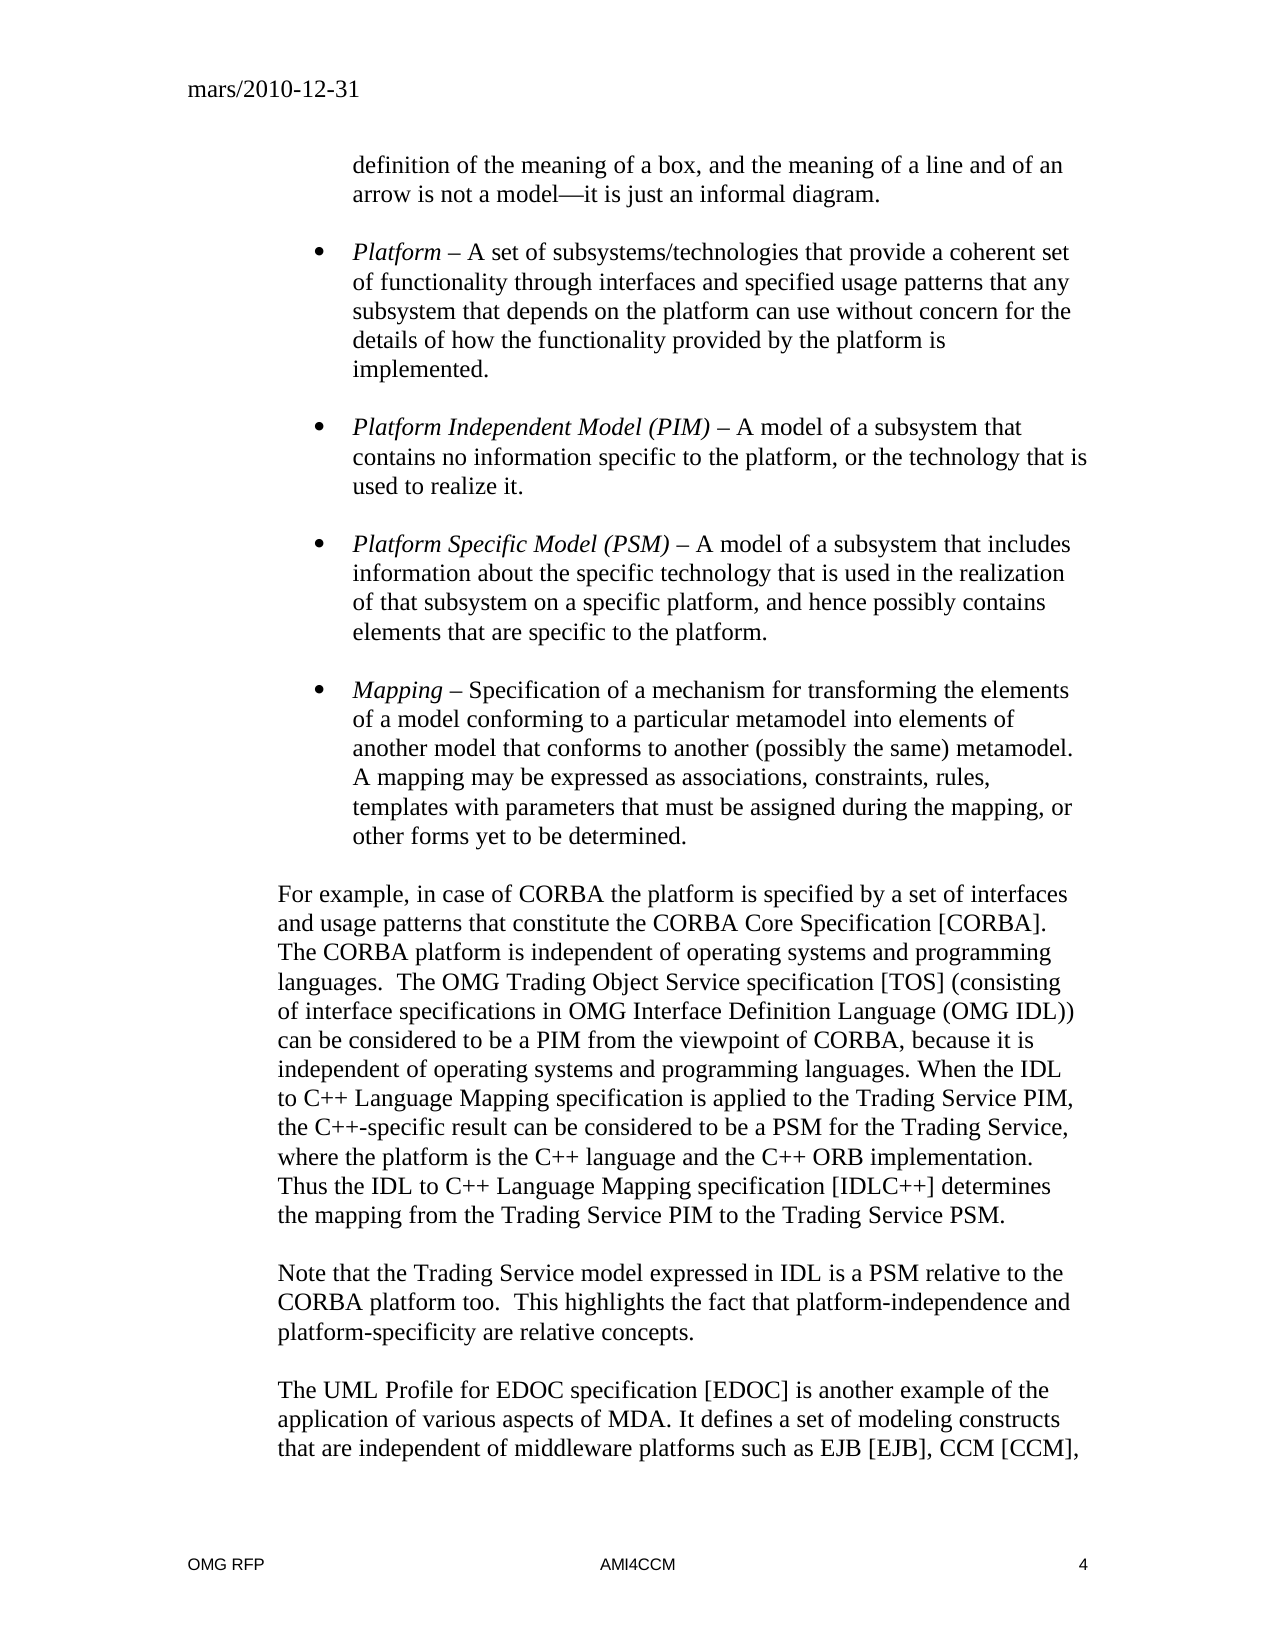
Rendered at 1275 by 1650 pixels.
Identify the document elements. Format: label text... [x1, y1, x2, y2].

list Platform – A set of subsystems/technologies that provide a coherent set of functionality through interfaces and specified usage patterns that any subsystem that depends on the platform can use without concern for the details of how the functionality provided by the platform is implemented. [315, 237, 1087, 383]
list Platform Independent Model (PIM) – A model of a subsystem that contains no information specific to the platform, or the technology that is used to realize it. [315, 412, 1087, 500]
list Platform Specific Model (PSM) – A model of a subsystem that includes information about the specific technology that is used in the realization of that subsystem on a specific platform, and hence possibly contains elements that are specific to the platform. [315, 529, 1087, 646]
text For example, in case of CORBA the platform is specified by a set of interfaces and usage patterns that constitute the CORBA Core Specification [CORBA]. The CORBA platform is independent of operating systems and programming languages. The OMG Trading Object Service specification [TOS] (consisting of interface specifications in OMG Interface Definition Language (OMG IDL)) can be considered to be a PIM from the viewpoint of CORBA, because it is independent of operating systems and programming languages. When the IDL to C++ Language Mapping specification is applied to the Trading Service PIM, the C++-specific result can be considered to be a PSM for the Trading Service, where the platform is the C++ language and the C++ ORB implementation. Thus the IDL to C++ Language Mapping specification [IDLC++] determines the mapping from the Trading Service PIM to the Trading Service PSM. [277, 879, 1087, 1229]
list definition of the meaning of a box, and the meaning of a line and of an arrow is not a model—it is just an informal diagram. [315, 150, 1087, 208]
text The UML Profile for EDOC specification [EDOC] is another example of the application of various aspects of MDA. It defines a set of modeling constructs that are independent of middleware platforms such as EJB [EJB], CCM [CCM], [277, 1375, 1087, 1462]
text Note that the Trading Service model expressed in IDL is a PSM relative to the CORBA platform too. This highlights the fact that platform-independence and platform-specificity are relative concepts. [277, 1258, 1087, 1346]
list Mapping – Specification of a mechanism for transforming the elements of a model conforming to a particular metamodel into elements of another model that conforms to another (possibly the same) metamodel. A mapping may be expressed as associations, constraints, rules, templates with parameters that must be assigned during the mapping, or other forms yet to be determined. [315, 675, 1087, 850]
